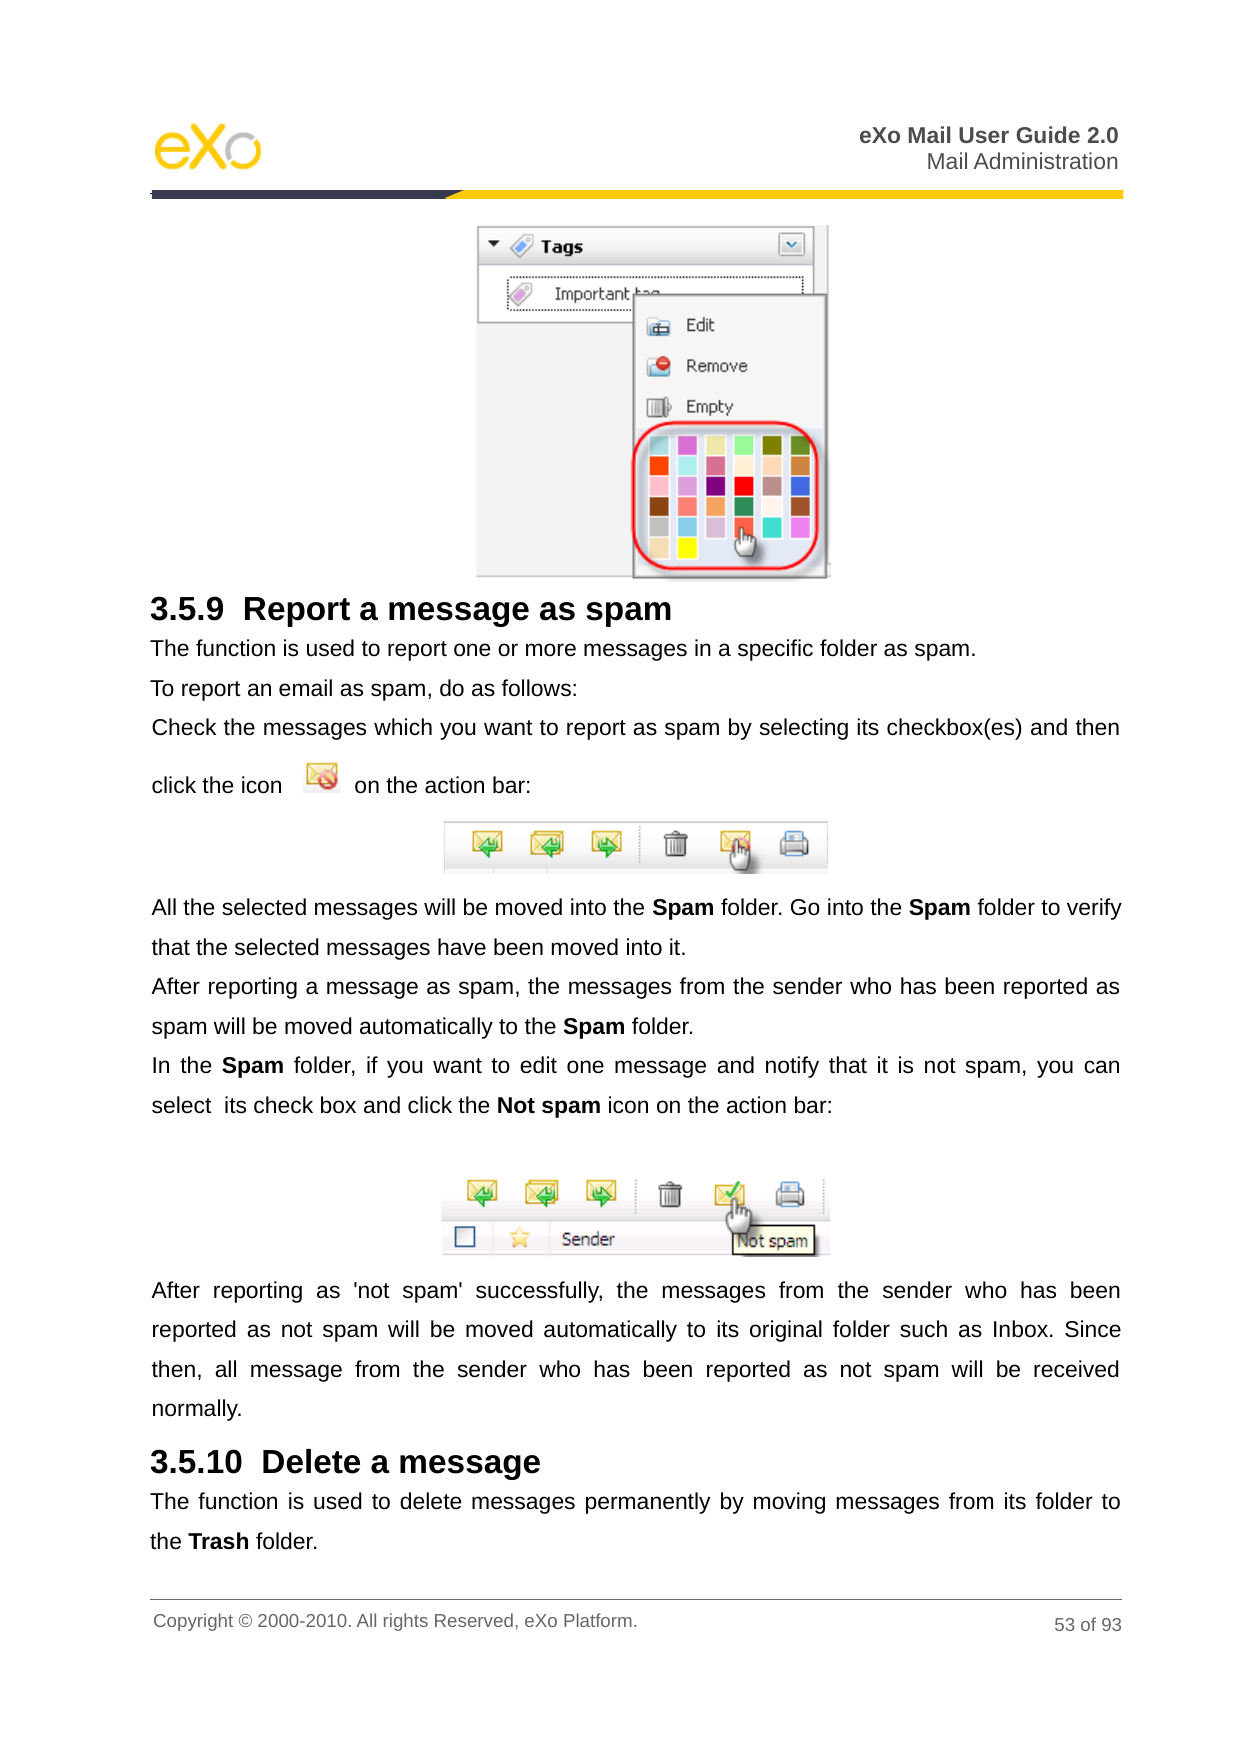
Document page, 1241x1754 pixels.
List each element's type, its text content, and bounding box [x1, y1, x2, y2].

text The function is used to delete messages permanently by moving messages from its folder to the Trash folder. [150, 1488, 1122, 1554]
subtitle Report a message as spam [150, 223, 1122, 628]
picture [155, 123, 262, 170]
list In the Spam folder, if you want to edit one message and notify that it is not spam, you can select its check box and click the Not spam icon on the action bar: [114, 1052, 1122, 1118]
text The function is used to report one or more messages in a specific folder as spam. [150, 635, 1122, 661]
subtitle Delete a message [150, 1442, 1122, 1481]
picture [302, 761, 341, 793]
list All the selected messages will be moved into the Spam folder. Go into the Spam folder to verify that the selected messages have been moved into it. [114, 813, 1122, 960]
picture [476, 225, 832, 582]
list After reporting a message as spam, the messages from the sender who has been reported as spam will be moved automatically to the Spam folder. [114, 973, 1122, 1039]
text To report an email as spam, do as follows: [76, 674, 1122, 701]
picture [151, 190, 1124, 199]
list Check the messages which you want to report as spam by selecting its checkbox(es) and then click the icon on the action bar: [114, 714, 1122, 800]
list After reporting as 'not spam' successfully, the messages from the sender who has been reported as not spam will be moved automatically to its original folder such as Inbox. Since then, all message from the sender who has been reported as not spam will be received normally. [114, 1171, 1122, 1422]
picture [441, 1178, 831, 1257]
picture [443, 820, 828, 874]
